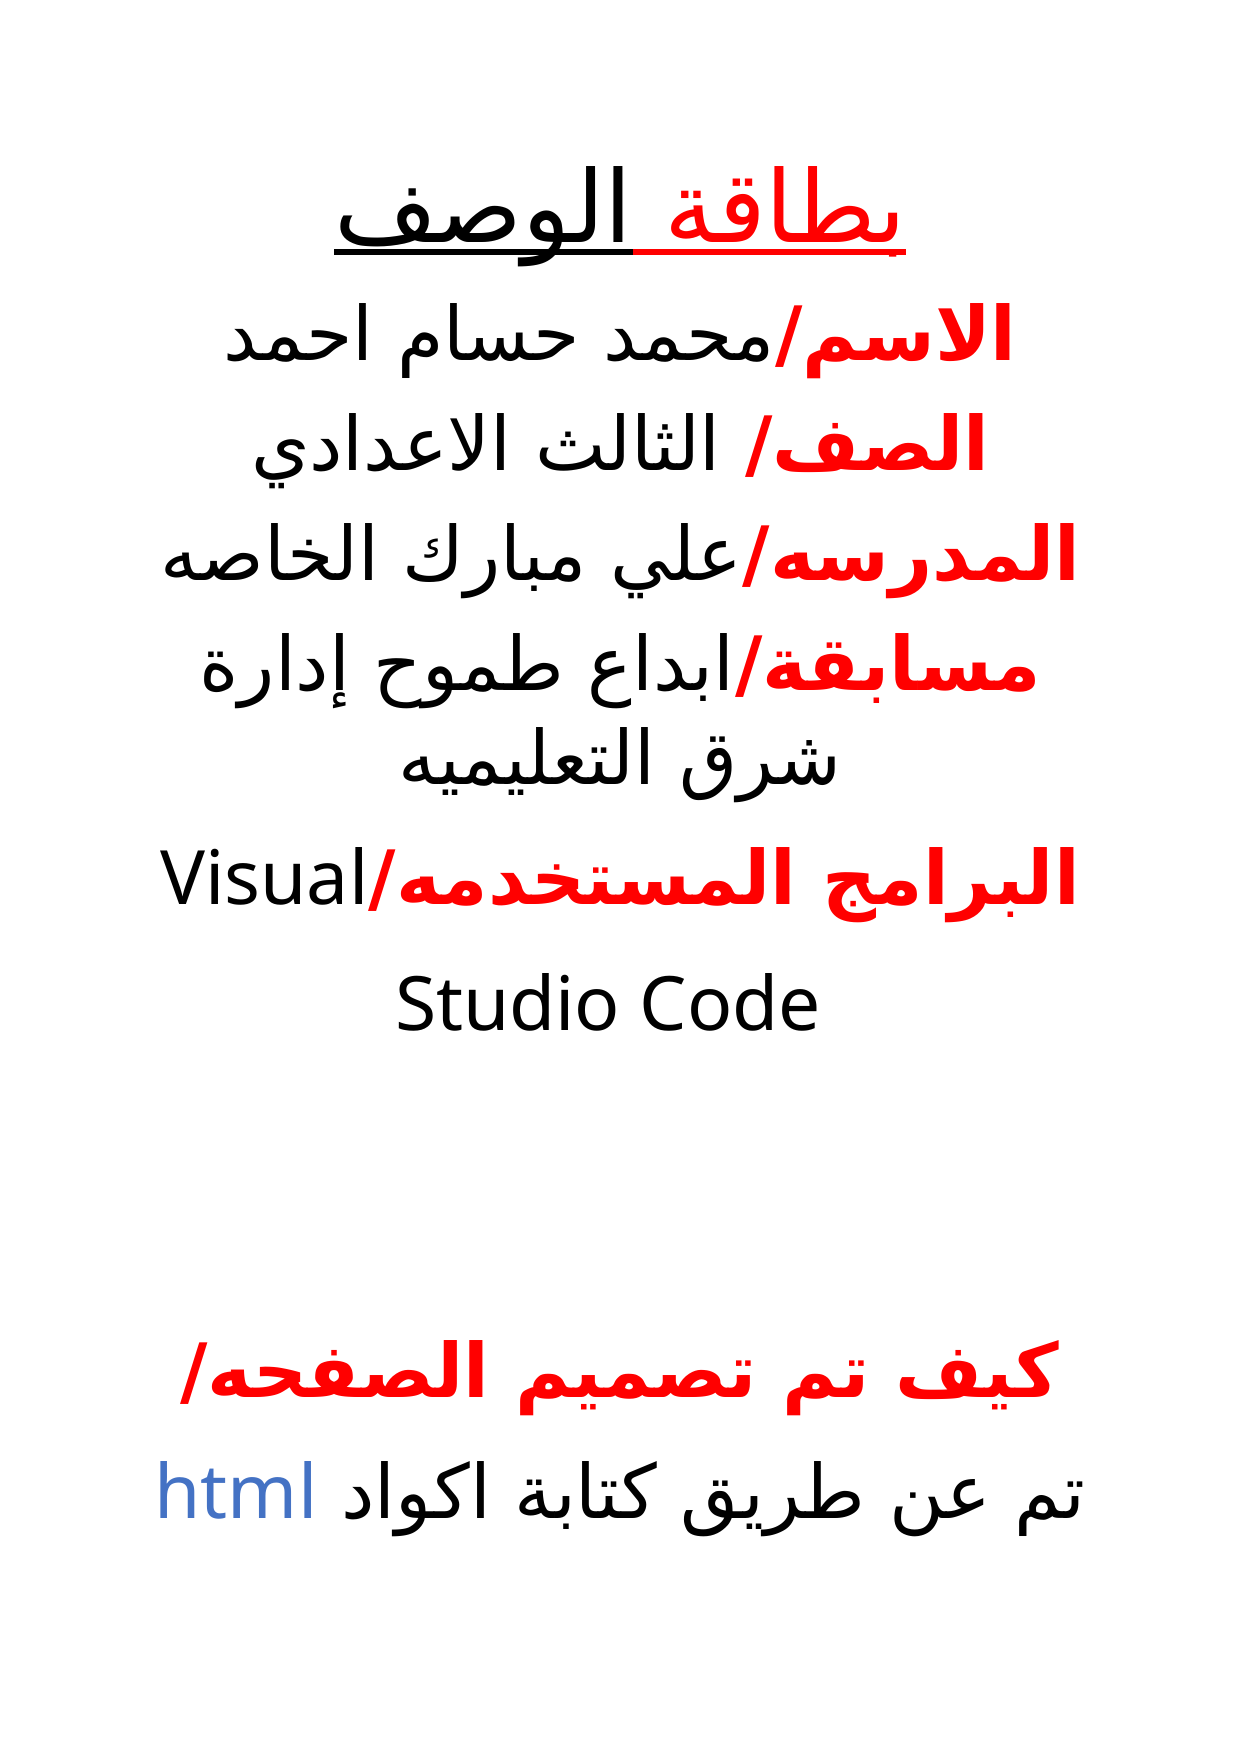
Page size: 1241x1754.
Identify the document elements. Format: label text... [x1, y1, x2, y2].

text المدرسه/علي مبارك الخاصه [150, 511, 1090, 598]
text الاسم/محمد حسام احمد [150, 291, 1090, 378]
text الصف/ الثالث الاعدادي [150, 401, 1090, 488]
text تم عن طريق كتابة اكواد html [150, 1438, 1090, 1541]
text البرامج المستخدمه/Visual [150, 824, 1090, 927]
text Studio Code [150, 951, 1090, 1053]
text مسابقة/ابداع طموح إدارة شرق التعليميه [150, 621, 1090, 802]
text بطاقة الوصف [150, 150, 1090, 266]
text كيف تم تصميم الصفحه/ [150, 1328, 1090, 1416]
